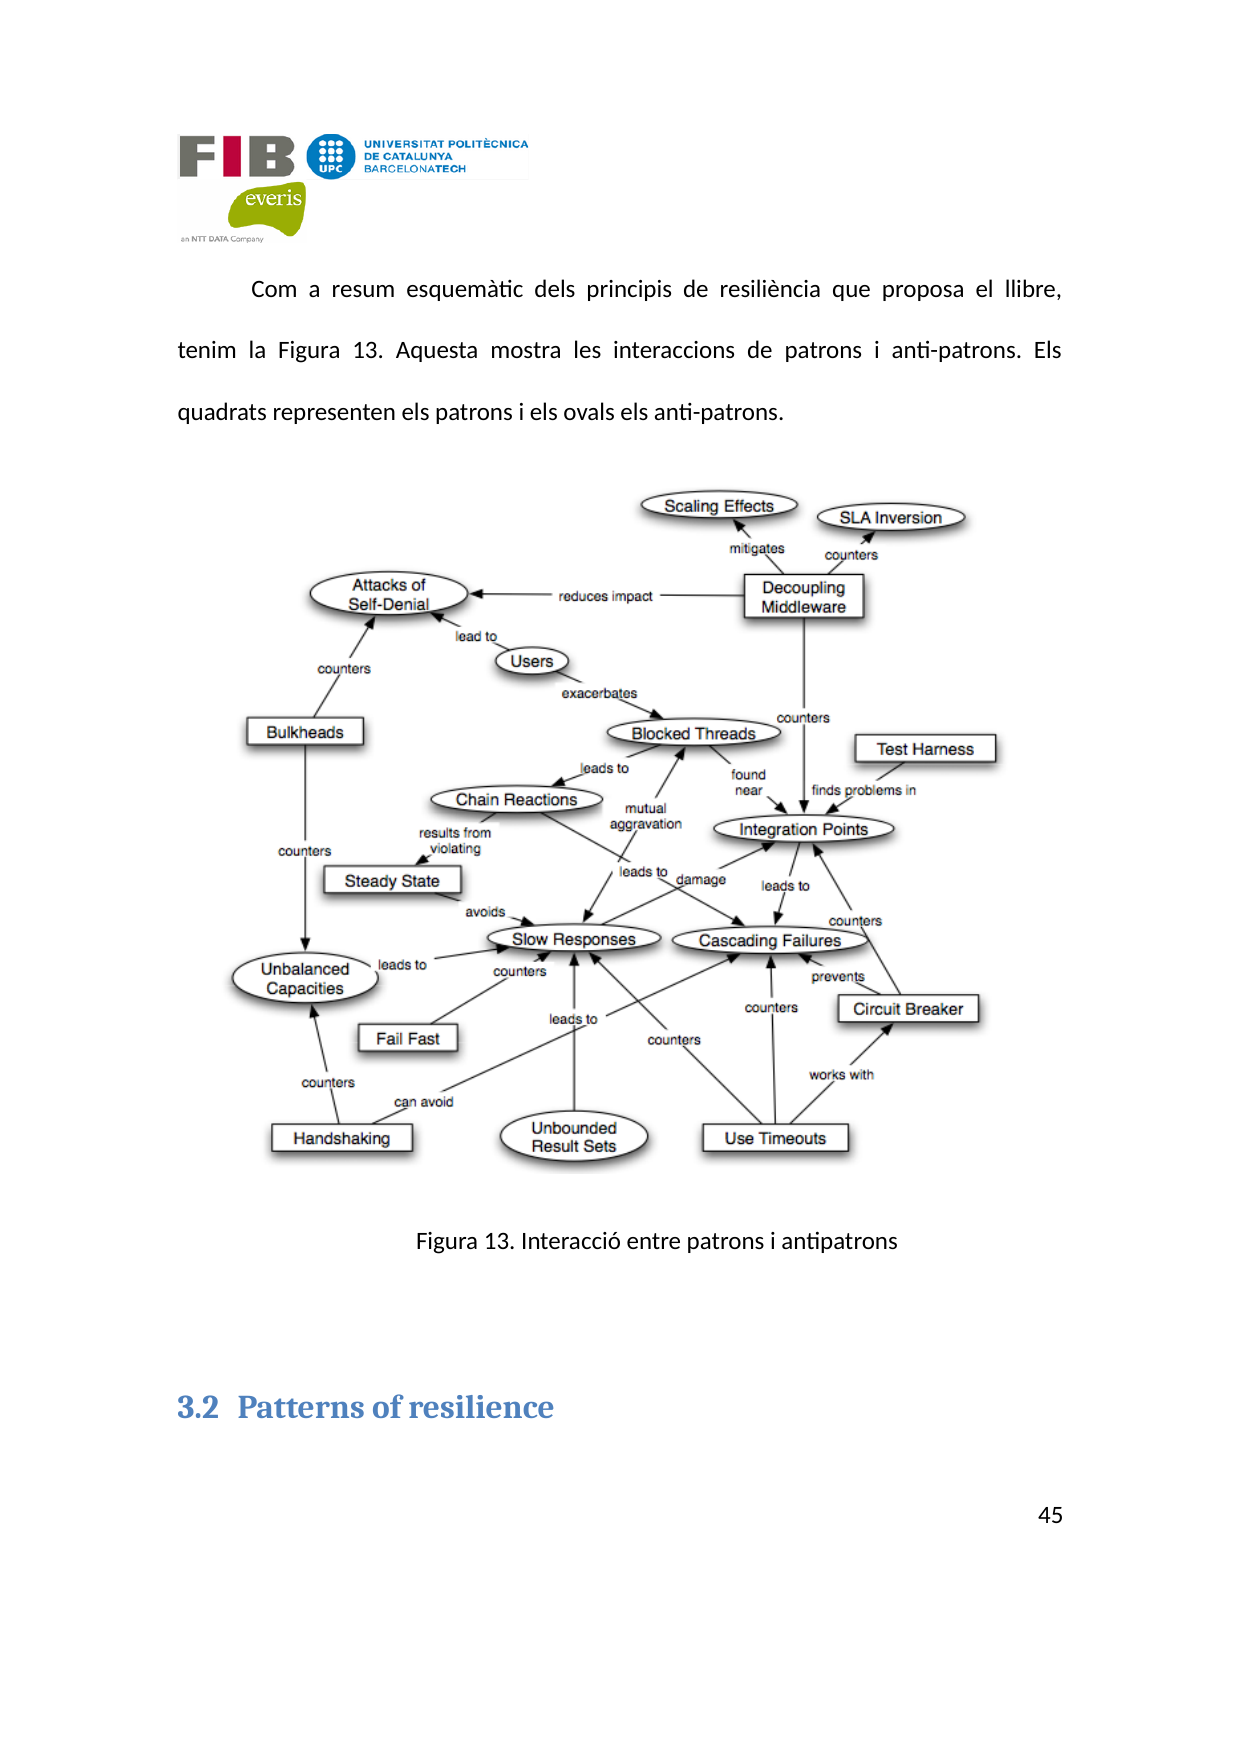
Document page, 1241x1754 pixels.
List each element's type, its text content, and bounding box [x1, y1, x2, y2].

text Com a resum esquemàtic dels principis de resiliència que proposa el llibre, tenim la Figura 13. Aquesta mostra les interaccions de patrons i anti-patrons. Els quadrats representen els patrons i els ovals els anti-patrons. [177, 273, 1063, 426]
text Figura 13. Interacció entre patrons i antipatrons [177, 1225, 1063, 1255]
picture [177, 134, 529, 243]
subtitle Patterns of resilience [177, 1389, 1063, 1427]
picture [209, 477, 1031, 1174]
